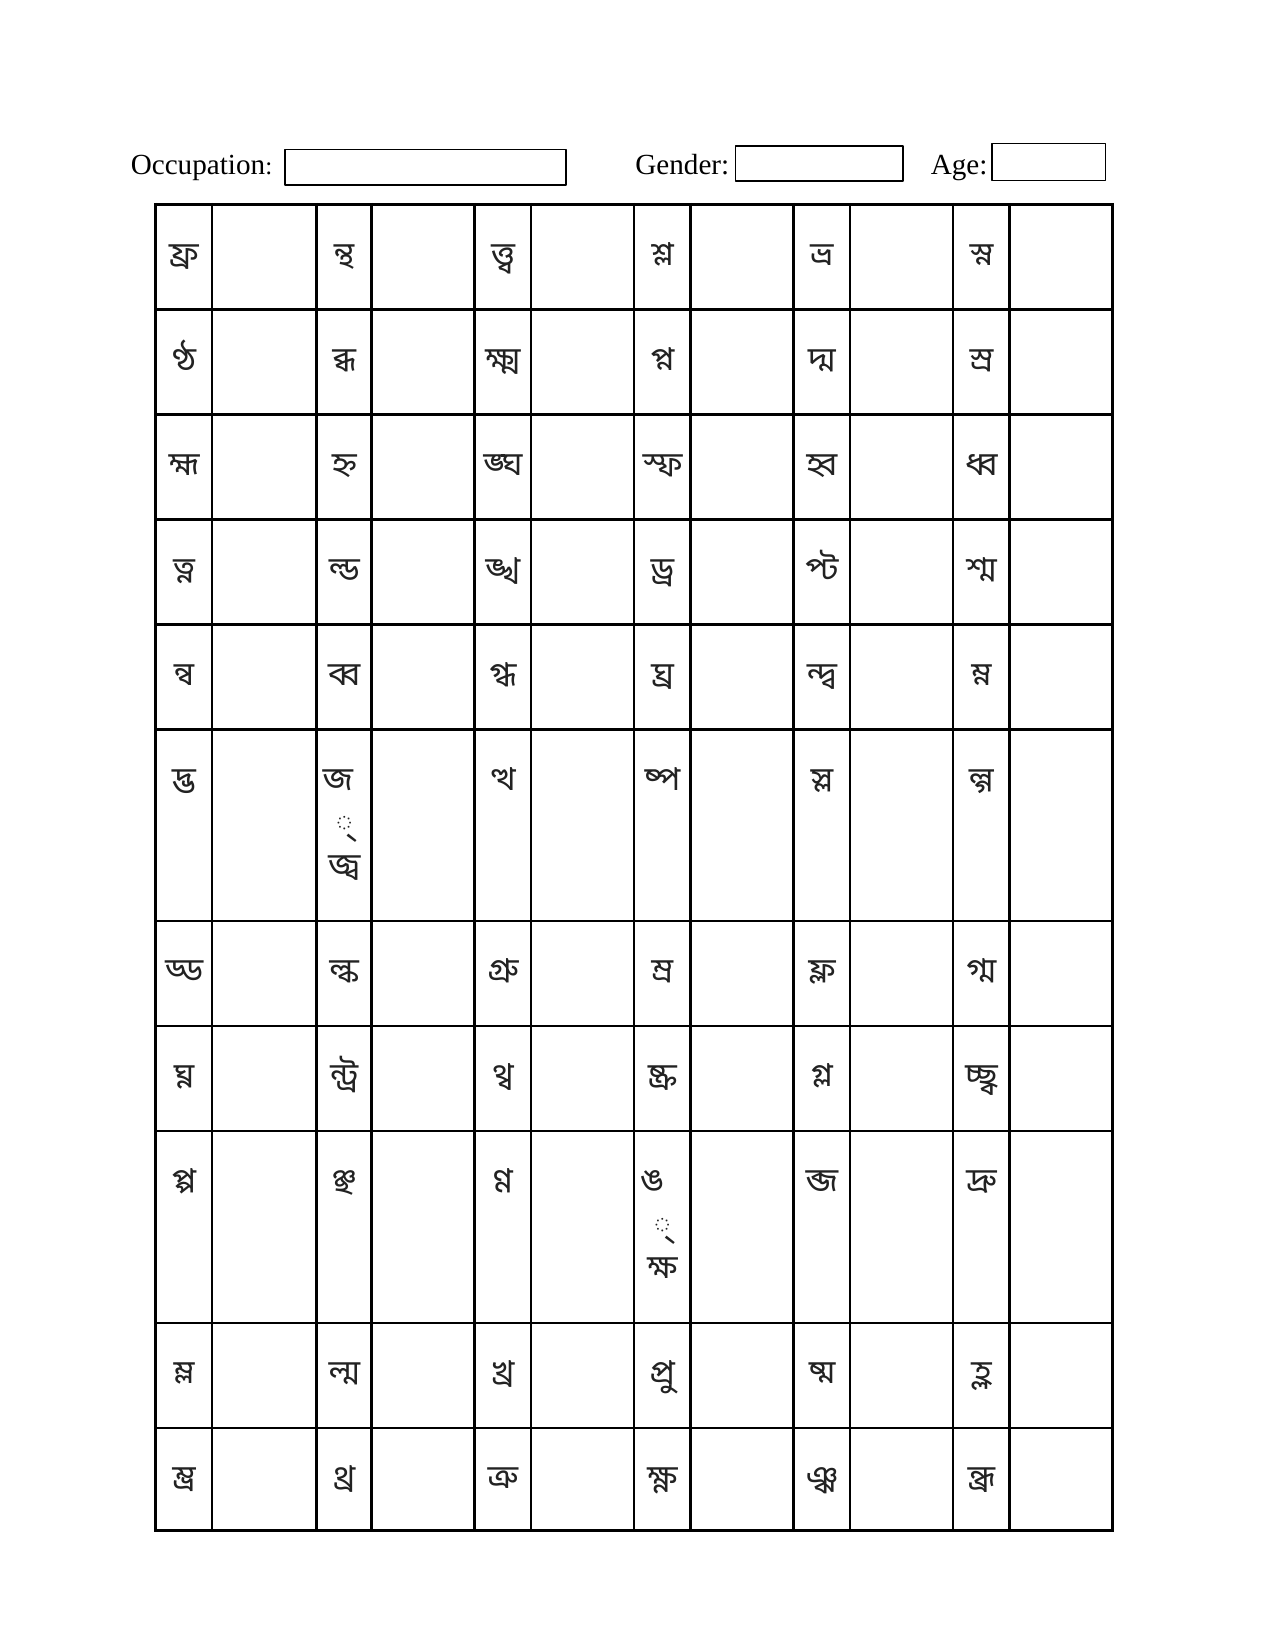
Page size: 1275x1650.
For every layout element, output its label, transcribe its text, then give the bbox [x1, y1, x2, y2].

table_cell [532, 1324, 633, 1427]
table_cell [373, 521, 473, 623]
table_cell [692, 416, 792, 518]
table_cell প্ট [795, 521, 849, 623]
table_cell [373, 922, 473, 1025]
table_cell জ্জ্ব [318, 731, 370, 920]
table_cell [692, 731, 792, 920]
table_cell [213, 922, 315, 1025]
table_cell ষ্ক্র [635, 1027, 689, 1130]
table_cell [851, 626, 952, 728]
table_cell ব্ধ [318, 311, 370, 413]
table_cell [692, 1429, 792, 1529]
table_cell [851, 1429, 952, 1529]
table_cell [851, 1027, 952, 1130]
table_cell ধ্ব [954, 416, 1008, 518]
table_cell ণ্ণ [476, 1132, 530, 1322]
table_cell হ্ম [157, 416, 211, 518]
table_cell [213, 521, 315, 623]
table_cell থ্ব [476, 1027, 530, 1130]
table_cell [1011, 922, 1111, 1025]
table_cell [373, 416, 473, 518]
table_cell প্রু [635, 1324, 689, 1427]
table_cell [373, 626, 473, 728]
table_cell ঞ্ঝ [795, 1429, 849, 1529]
text [1106, 147, 1157, 180]
table_header [692, 206, 792, 308]
table_cell [213, 1132, 315, 1322]
table_cell গ্ম [954, 922, 1008, 1025]
table_cell ত্রু [476, 1429, 530, 1529]
table_cell ন্ট্র [318, 1027, 370, 1130]
table_cell [532, 731, 633, 920]
table_cell ঙ্ক্ষ [635, 1132, 689, 1322]
table_cell ল্ম [318, 1324, 370, 1427]
table_header [851, 206, 952, 308]
table_cell গ্ল [795, 1027, 849, 1130]
table_cell [851, 416, 952, 518]
table_cell দ্রু [954, 1132, 1008, 1322]
table_cell [851, 1324, 952, 1427]
table_cell গ্রু [476, 922, 530, 1025]
table_header শ্ল [635, 206, 689, 308]
table_cell ক্ষ্ণ [635, 1429, 689, 1529]
table_cell ঞ্ছ [318, 1132, 370, 1322]
table_cell [692, 1132, 792, 1322]
text Occupation: Gender: [118, 147, 735, 180]
table_cell ড্র [635, 521, 689, 623]
table_cell স্ল [795, 731, 849, 920]
text Age: [904, 147, 991, 180]
table_cell হ্ল [954, 1324, 1008, 1427]
table_cell [213, 1027, 315, 1130]
table_cell প্ন [635, 311, 689, 413]
table_cell [1011, 1132, 1111, 1322]
table_cell ঙ্খ [476, 521, 530, 623]
table_cell হ্ব [795, 416, 849, 518]
table_cell [373, 1027, 473, 1130]
table_cell ণ্ঠ [157, 311, 211, 413]
table_cell [213, 1324, 315, 1427]
table_cell [1011, 521, 1111, 623]
table_cell [1011, 311, 1111, 413]
table_header স্ন [954, 206, 1008, 308]
table_header [373, 206, 473, 308]
table_cell ম্ভ্র [157, 1429, 211, 1529]
table_cell থ্র [318, 1429, 370, 1529]
table_cell [851, 922, 952, 1025]
table_cell ম্ল [157, 1324, 211, 1427]
table_header [1011, 206, 1111, 308]
table_cell [373, 731, 473, 920]
table_cell প্প [157, 1132, 211, 1322]
table_cell ত্ন [157, 521, 211, 623]
table_cell [851, 521, 952, 623]
table_cell [373, 1429, 473, 1529]
table_cell ব্জ [795, 1132, 849, 1322]
table_header [213, 206, 315, 308]
table_cell [532, 521, 633, 623]
table_cell ল্ড [318, 521, 370, 623]
table_cell ষ্প [635, 731, 689, 920]
table_cell ব্ব [318, 626, 370, 728]
table_cell ন্দ্ব [795, 626, 849, 728]
table_cell ঘ্র [635, 626, 689, 728]
table_cell গ্ধ [476, 626, 530, 728]
table_cell ম্র [635, 922, 689, 1025]
table_cell ষ্ম [795, 1324, 849, 1427]
table_cell [1011, 1027, 1111, 1130]
table_cell [692, 626, 792, 728]
table_cell [213, 311, 315, 413]
table_header ন্থ [318, 206, 370, 308]
table_cell ক্ষ্ম [476, 311, 530, 413]
table_cell [1011, 416, 1111, 518]
table_cell [213, 731, 315, 920]
table_cell ফ্ল [795, 922, 849, 1025]
table_cell [692, 1324, 792, 1427]
table_cell [692, 922, 792, 1025]
table_cell ল্ক [318, 922, 370, 1025]
table_cell [532, 922, 633, 1025]
table_cell [532, 626, 633, 728]
table_cell [1011, 626, 1111, 728]
table_cell খ্র [476, 1324, 530, 1427]
table_cell [692, 521, 792, 623]
table_cell দ্ম [795, 311, 849, 413]
table_header ফ্র [157, 206, 211, 308]
table_cell দ্ভ [157, 731, 211, 920]
table_cell স্ফ [635, 416, 689, 518]
table_cell ড্ড [157, 922, 211, 1025]
table_cell [532, 416, 633, 518]
table_cell ন্ধ্র [954, 1429, 1008, 1529]
table_header [532, 206, 633, 308]
table_cell চ্ছ্ব [954, 1027, 1008, 1130]
table_cell [532, 1027, 633, 1130]
table_cell [692, 311, 792, 413]
table_cell [851, 1132, 952, 1322]
table_header ভ্র [795, 206, 849, 308]
table_cell [213, 1429, 315, 1529]
table_cell [1011, 1324, 1111, 1427]
table_cell ঙ্ঘ [476, 416, 530, 518]
table_cell [532, 1132, 633, 1322]
table_cell [692, 1027, 792, 1130]
table_cell [1011, 1429, 1111, 1529]
table_cell [532, 311, 633, 413]
table_header ত্ত্ব [476, 206, 530, 308]
table_cell ঘ্ন [157, 1027, 211, 1130]
table_cell ত্থ [476, 731, 530, 920]
table_cell শ্ম [954, 521, 1008, 623]
table_cell [851, 311, 952, 413]
table_cell [1011, 731, 1111, 920]
table_cell ম্ন [954, 626, 1008, 728]
table_cell ন্ব [157, 626, 211, 728]
table_cell [373, 1324, 473, 1427]
table_cell [851, 731, 952, 920]
table_cell [213, 626, 315, 728]
table_cell স্র [954, 311, 1008, 413]
table_cell [532, 1429, 633, 1529]
table_cell হ্ন [318, 416, 370, 518]
table_cell [373, 1132, 473, 1322]
table_cell [373, 311, 473, 413]
table_cell ল্গ [954, 731, 1008, 920]
table_cell [213, 416, 315, 518]
